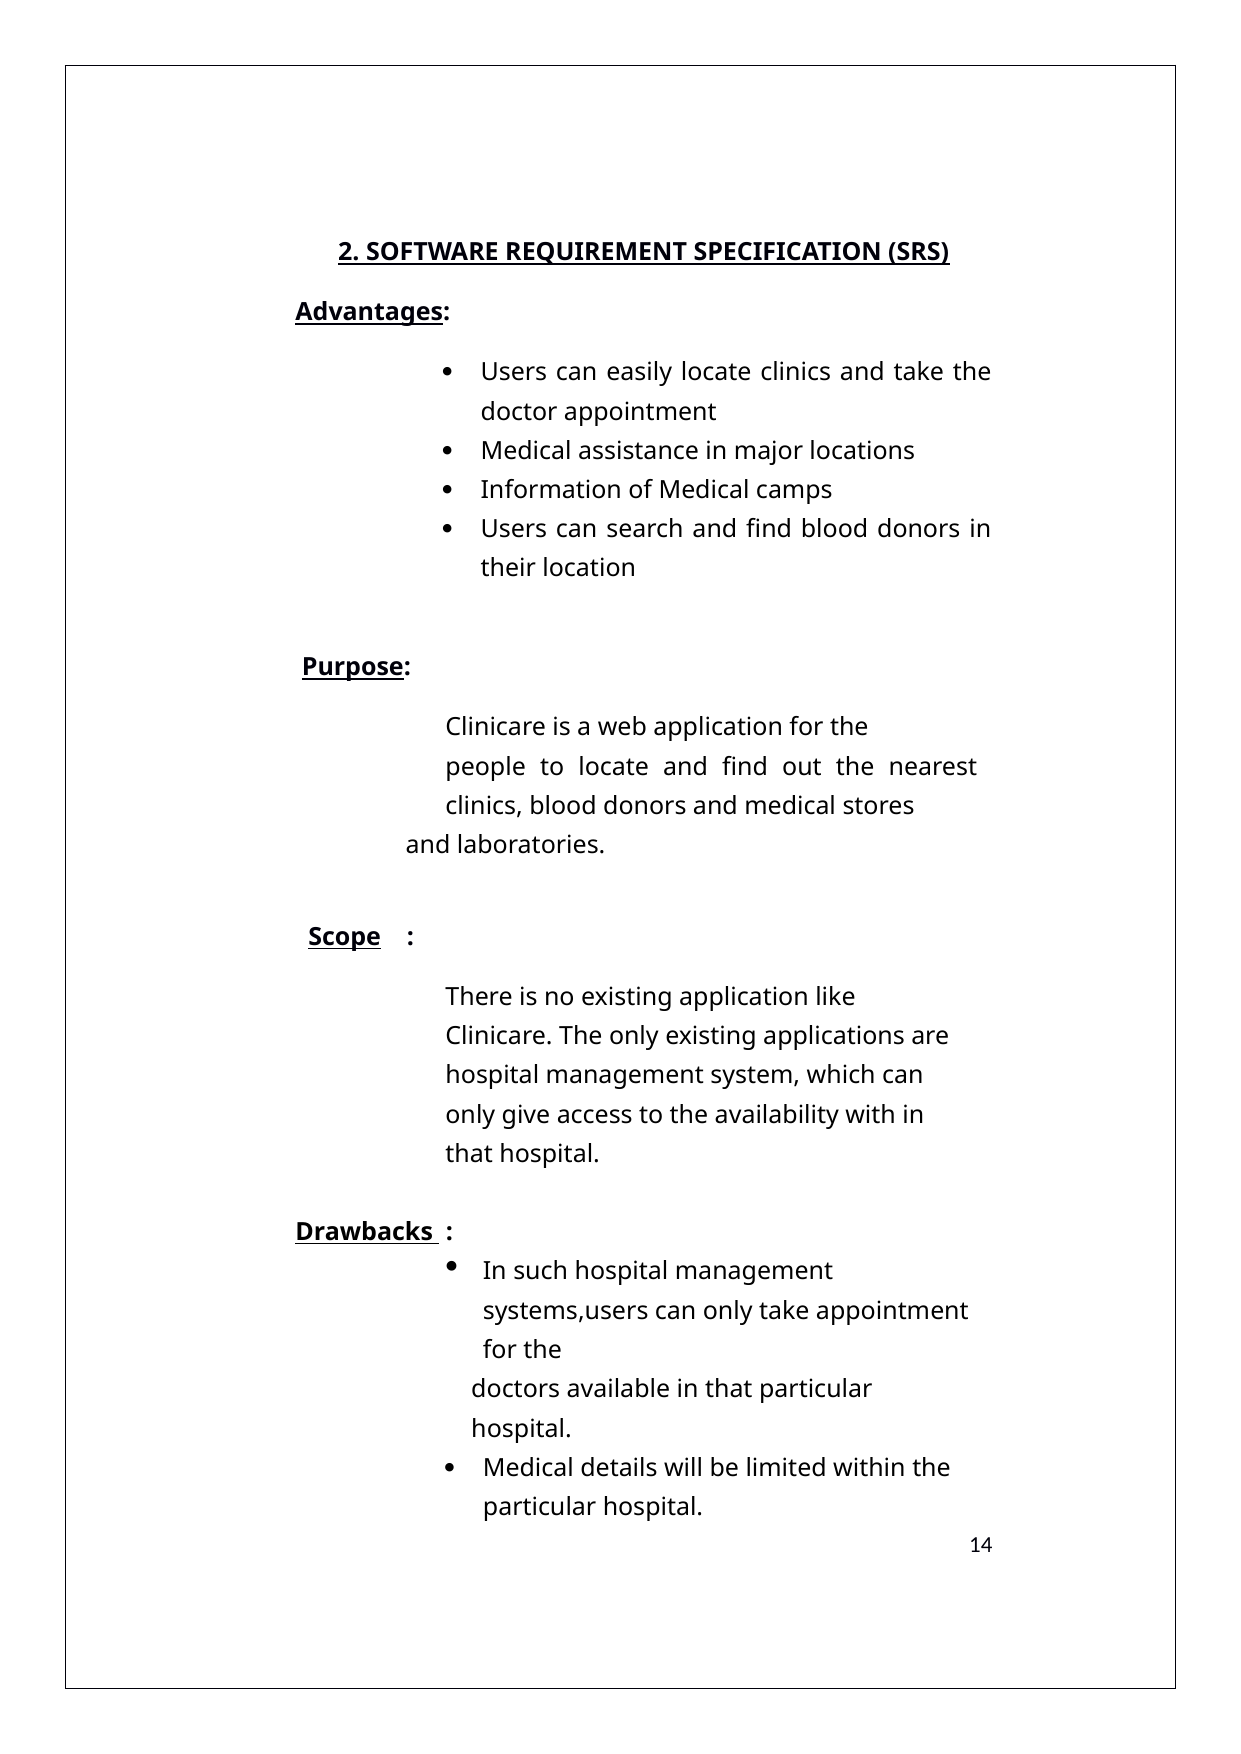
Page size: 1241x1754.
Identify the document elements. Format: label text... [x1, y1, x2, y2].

text hospital. [295, 1410, 992, 1444]
text Advantages: [295, 294, 992, 328]
text Purpose: [295, 649, 992, 683]
text Scope : [295, 919, 992, 953]
text There is no existing application like [295, 979, 992, 1013]
list Users can easily locate clinics and take the doctor appointment [443, 354, 992, 427]
text Clinicare is a web application for the [295, 709, 992, 743]
text that hospital. [295, 1135, 992, 1169]
text Drawbacks : [295, 1214, 992, 1248]
text doctors available in that particular [295, 1371, 992, 1405]
list Medical details will be limited within the particular hospital. [445, 1449, 992, 1523]
text Clinicare. The only existing applications are [295, 1018, 992, 1052]
text 2. SOFTWARE REQUIREMENT SPECIFICATION (SRS) [295, 234, 992, 268]
list In such hospital management systems,users can only take appointment for the [445, 1253, 992, 1366]
list Medical assistance in major locations [443, 432, 992, 466]
text hospital management system, which can [295, 1057, 992, 1091]
text only give access to the availability with in [295, 1096, 992, 1130]
text people to locate and find out the nearest clinics, blood donors and medical stores and laboratories. [295, 748, 992, 861]
list Information of Medical camps [443, 472, 992, 506]
list Users can search and find blood donors in their location [443, 511, 992, 584]
